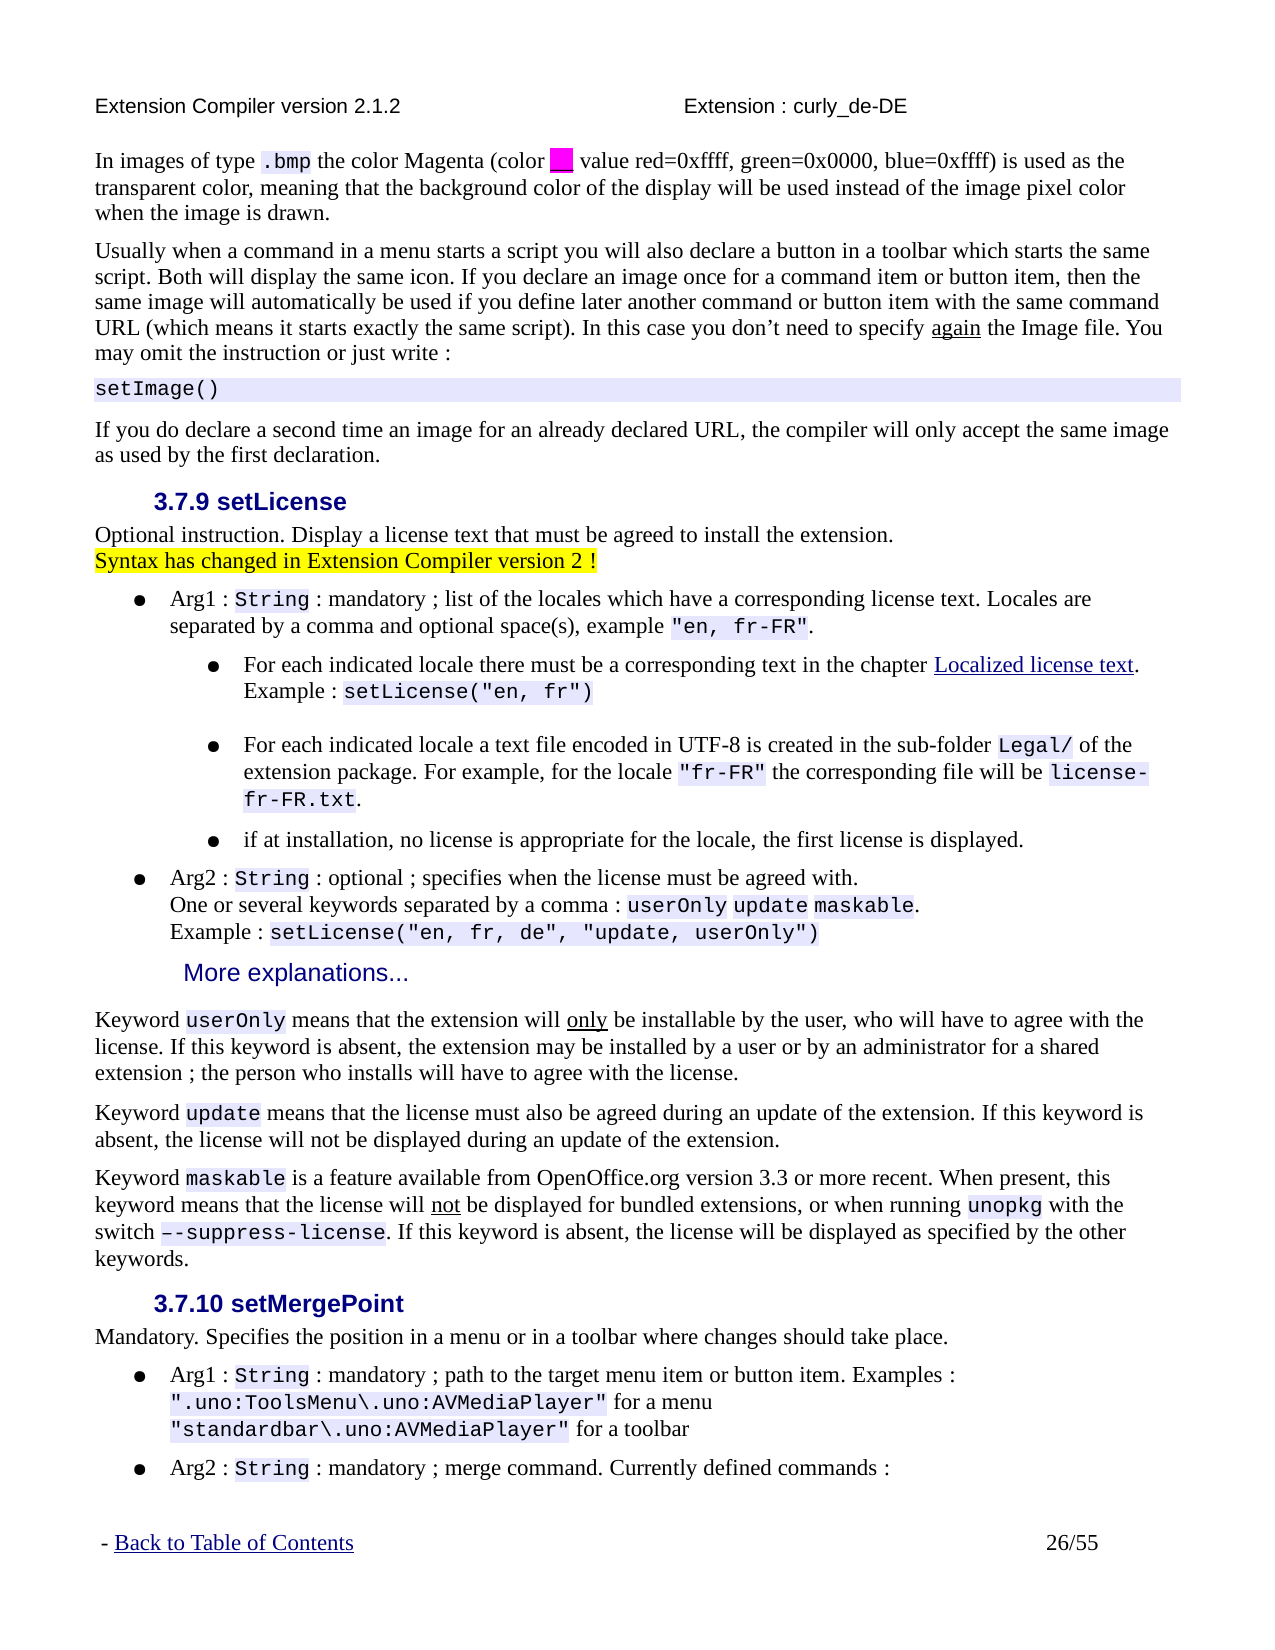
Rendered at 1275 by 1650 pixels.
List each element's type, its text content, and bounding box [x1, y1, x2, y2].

text Keyword update means that the license must also be agreed during an update of the extension. If this keyword is absent, the license will not be displayed during an update of the extension. [94, 1100, 1181, 1152]
list For each indicated locale there must be a corresponding text in the chapter Localized license text. Example : setLicense("en, fr") [206, 652, 1181, 705]
text Optional instruction. Display a license text that must be agreed to install the extension. Syntax has changed in Extension Compiler version 2 ! [94, 522, 1181, 573]
text setImage() [94, 378, 1181, 402]
list Arg1 : String : mandatory ; list of the locales which have a corresponding license text. Locales are separated by a comma and optional space(s), example "en, fr-FR". [132, 586, 1181, 640]
text Keyword userOnly means that the extension will only be installable by the user, who will have to agree with the license. If this keyword is absent, the extension may be installed by a user or by an administrator for a shared extension ; the person who installs will have to agree with the license. [94, 1007, 1181, 1085]
list Arg1 : String : mandatory ; path to the target menu item or button item. Examples : ".uno:ToolsMenu\.uno:AVMediaPlayer" for a menu "standardbar\.uno:AVMediaPlayer" for a toolbar [132, 1362, 1181, 1443]
list Arg2 : String : mandatory ; merge command. Currently defined commands : [132, 1455, 1181, 1482]
text Usually when a command in a menu starts a script you will also declare a button in a toolbar which starts the same script. Both will display the same icon. If you declare an image once for a command item or button item, then the same image will automatically be used if you define later another command or button item with the same command URL (which means it starts exactly the same script). In this case you don’t need to specify again the Image file. You may omit the instruction or just write : [94, 238, 1181, 366]
list Arg2 : String : optional ; specifies when the license must be agreed with. One or several keywords separated by a comma : userOnly update maskable. Example : setLicense("en, fr, de", "update, userOnly") [132, 865, 1181, 946]
subtitle More explanations... [183, 959, 1181, 987]
subtitle setLicense [153, 488, 1181, 516]
list For each indicated locale a text file encoded in UTF-8 is created in the sub-folder Legal/ of the extension package. For example, for the locale "fr-FR" the corresponding file will be license-fr-FR.txt. [206, 732, 1181, 813]
text If you do declare a second time an image for an already declared URL, the compiler will only accept the same image as used by the first declaration. [94, 417, 1181, 468]
subtitle setMergePoint [153, 1290, 1181, 1318]
text Keyword maskable is a feature available from OpenOffice.org version 3.3 or more recent. When present, this keyword means that the license will not be displayed for bundled extensions, or when running unopkg with the switch –-suppress-license. If this keyword is absent, the license will be displayed as specified by the other keywords. [94, 1165, 1181, 1271]
text In images of type .bmp the color Magenta (color __ value red=0xffff, green=0x0000, blue=0xffff) is used as the transparent color, meaning that the background color of the display will be used instead of the image pixel color when the image is drawn. [94, 147, 1181, 226]
list if at installation, no license is appropriate for the locale, the first license is displayed. [206, 827, 1181, 853]
text Mandatory. Specifies the position in a menu or in a toolbar where changes should take place. [94, 1324, 1181, 1349]
